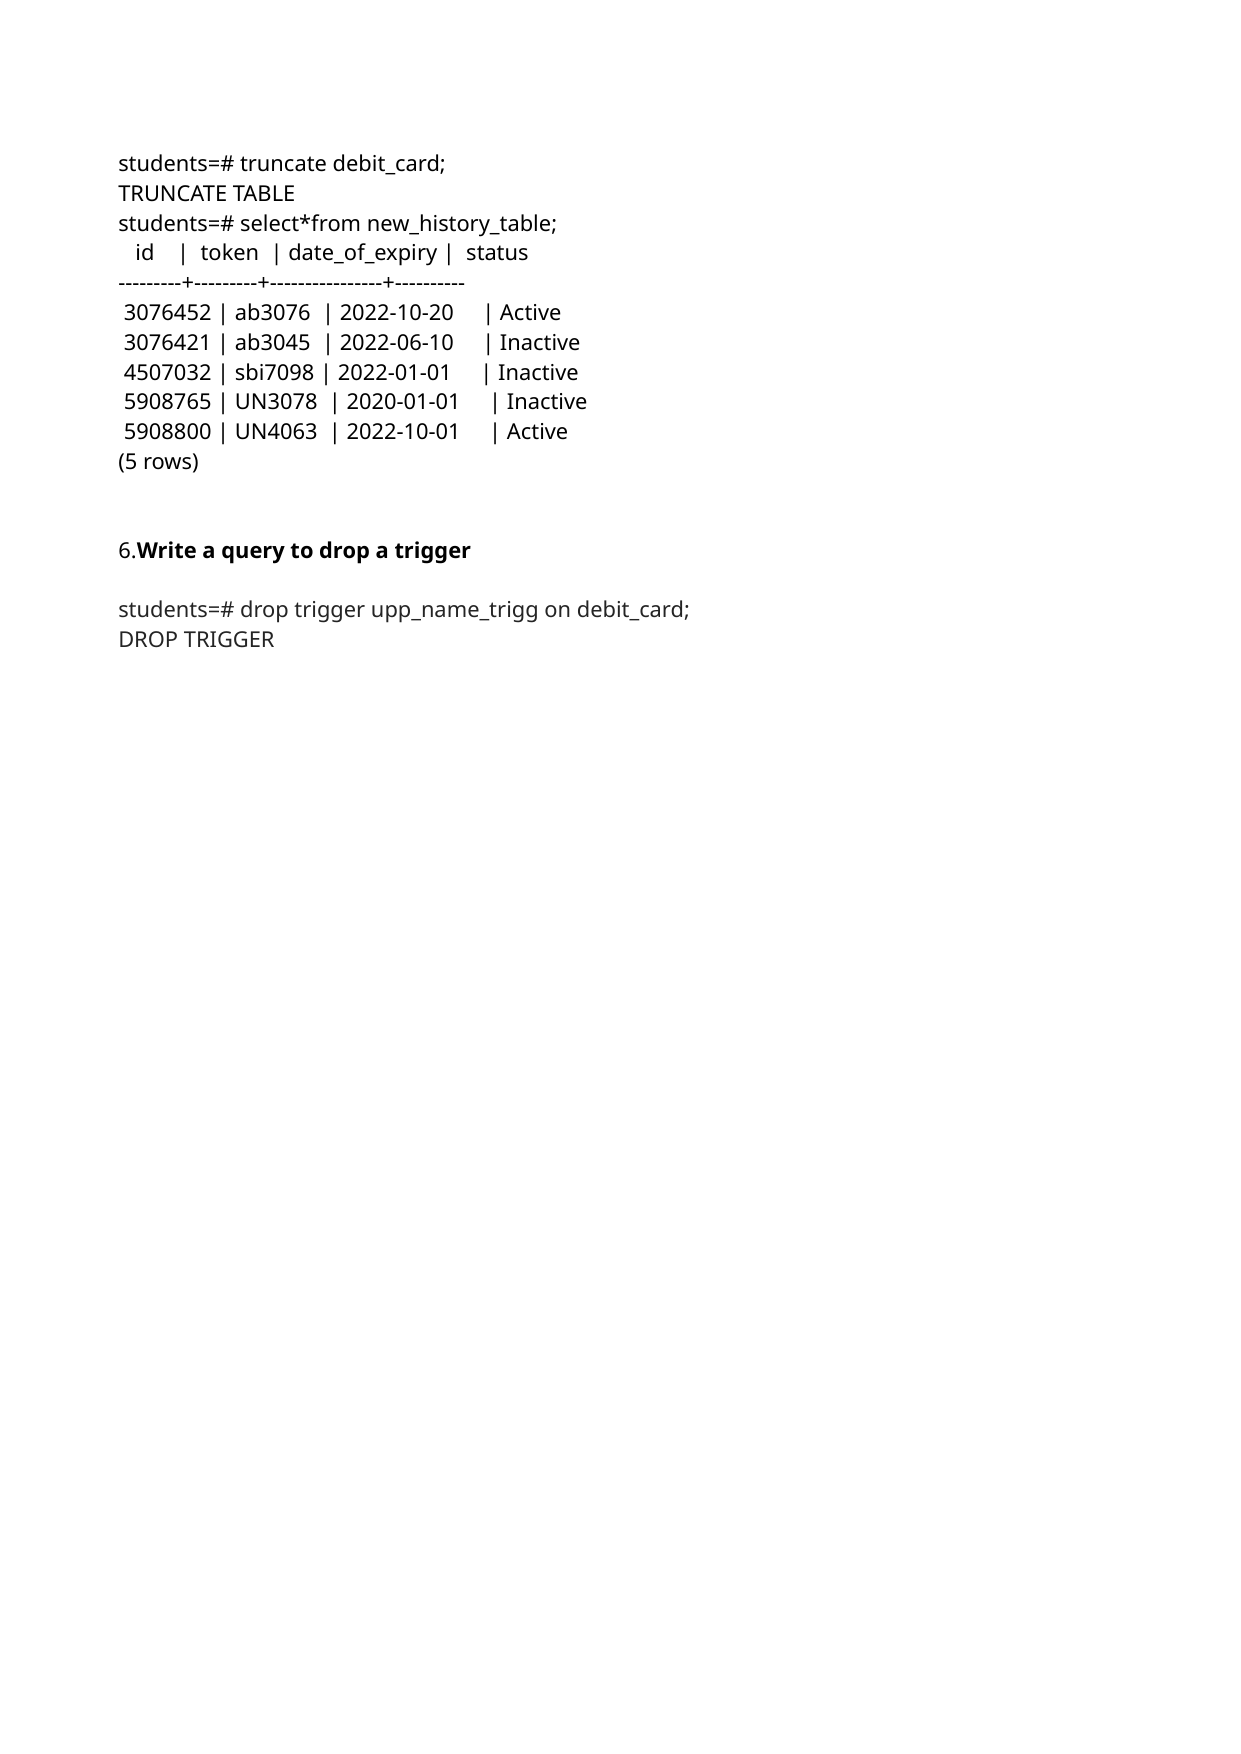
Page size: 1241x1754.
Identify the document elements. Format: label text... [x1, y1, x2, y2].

text TRUNCATE TABLE [118, 178, 1122, 207]
text 4507032 | sbi7098 | 2022-01-01 | Inactive [118, 356, 1122, 386]
text id | token | date_of_expiry | status [118, 237, 1122, 267]
text 3076452 | ab3076 | 2022-10-20 | Active [118, 297, 1122, 327]
list students=# drop trigger upp_name_trigg on debit_card; [118, 594, 1122, 623]
text students=# select*from new_history_table; [118, 207, 1122, 237]
list DROP TRIGGER [118, 623, 1122, 653]
text (5 rows) [118, 446, 1122, 476]
text 5908765 | UN3078 | 2020-01-01 | Inactive [118, 386, 1122, 416]
text 5908800 | UN4063 | 2022-10-01 | Active [118, 416, 1122, 446]
text 3076421 | ab3045 | 2022-06-10 | Inactive [118, 327, 1122, 356]
text students=# truncate debit_card; [118, 148, 1122, 178]
text 6.Write a query to drop a trigger [118, 505, 1122, 565]
text ---------+---------+----------------+---------- [118, 267, 1122, 297]
